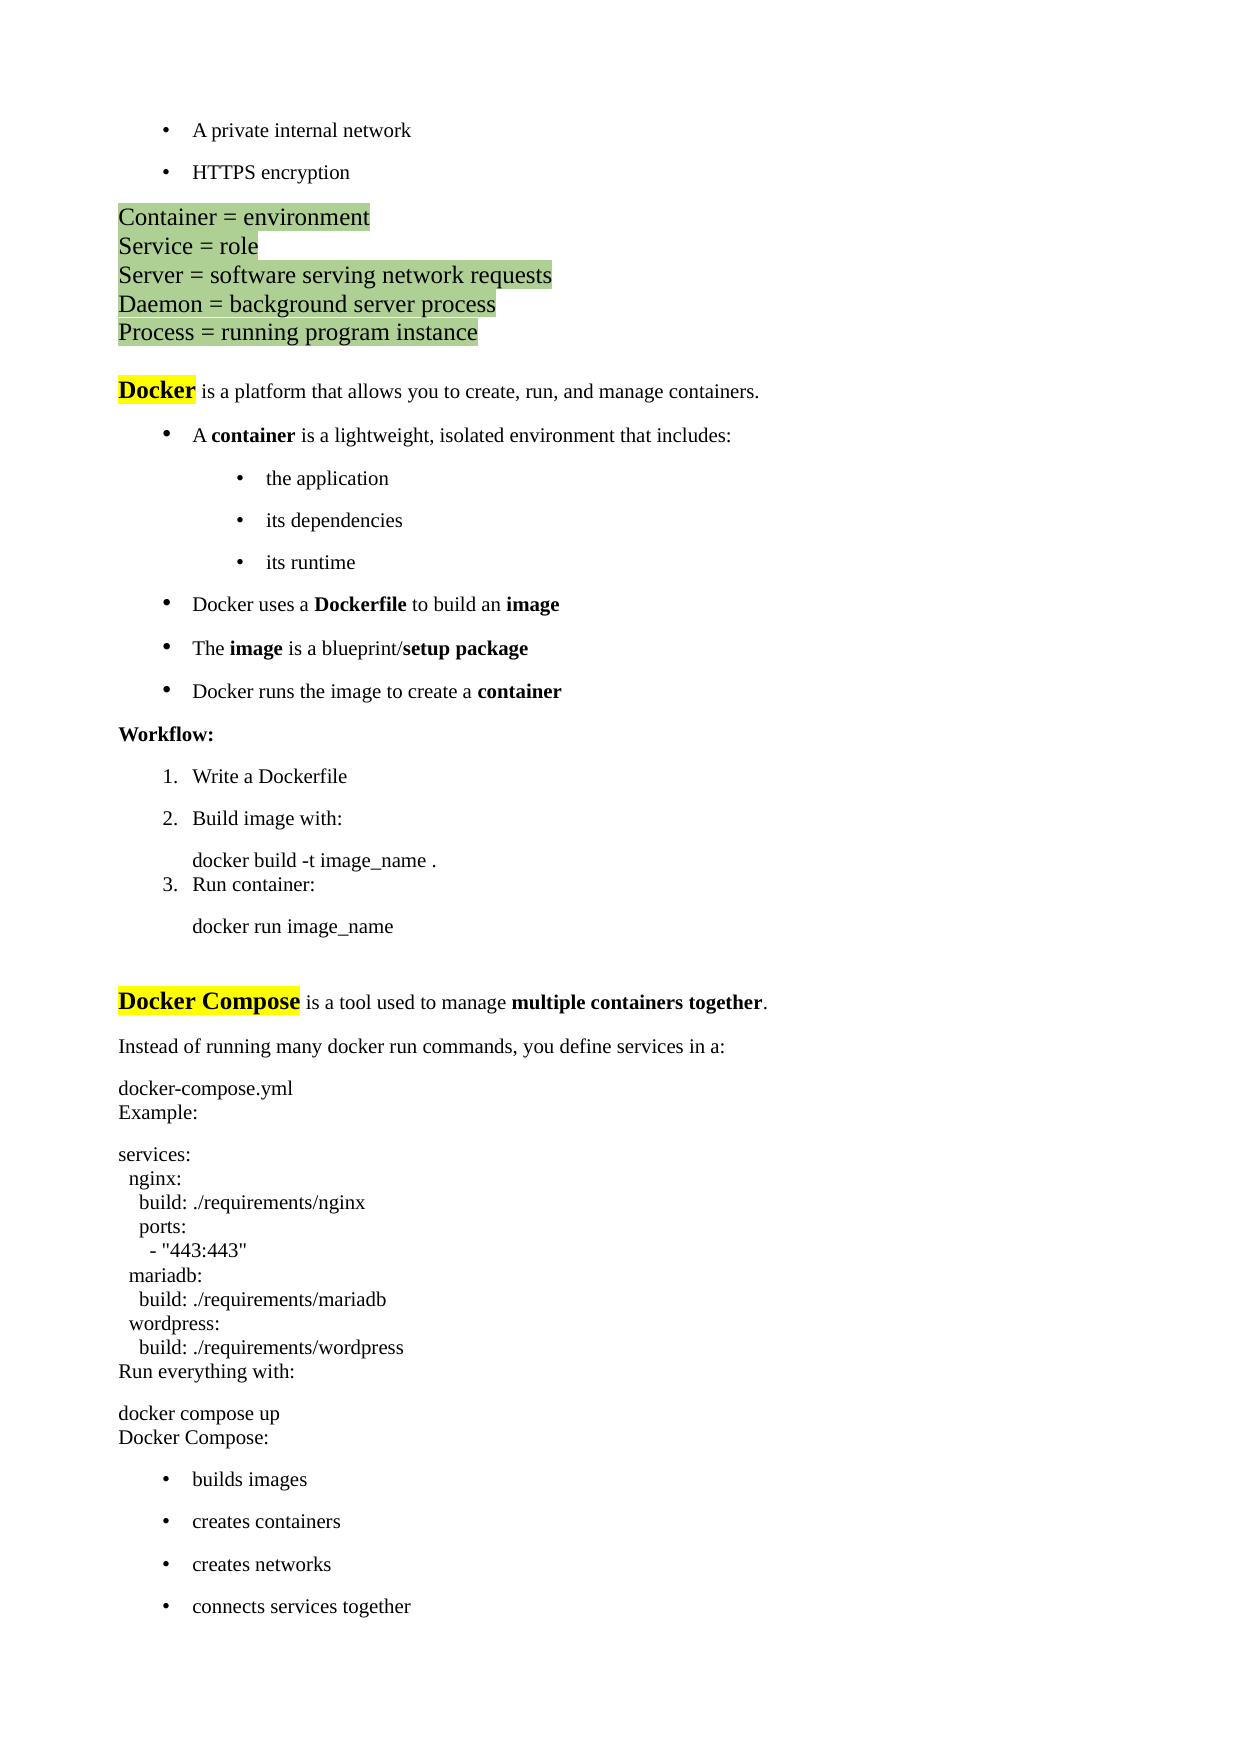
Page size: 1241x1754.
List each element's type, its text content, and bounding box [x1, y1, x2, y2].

list Docker runs the image to create a container [162, 678, 1122, 703]
list Docker uses a Dockerfile to build an image [162, 592, 1122, 617]
text Docker Compose is a tool used to manage multiple containers together. [118, 986, 1122, 1015]
list Run container: [162, 872, 1122, 896]
list A private internal network [162, 118, 1122, 142]
text wordpress: [118, 1311, 1122, 1335]
text Run everything with: [118, 1359, 1122, 1383]
text services: [118, 1142, 1122, 1166]
list its dependencies [236, 508, 1122, 532]
text mariadb: [118, 1262, 1122, 1287]
list creates containers [162, 1509, 1122, 1533]
list The image is a blueprint/setup package [162, 635, 1122, 660]
list connects services together [162, 1594, 1122, 1618]
text Docker is a platform that allows you to create, run, and manage containers. [118, 375, 1122, 404]
list builds images [162, 1467, 1122, 1491]
text docker-compose.yml [118, 1076, 1122, 1100]
text Docker Compose: [118, 1425, 1122, 1449]
list Build image with: [162, 806, 1122, 830]
text build: ./requirements/mariadb [118, 1287, 1122, 1311]
text Container = environment Service = role Server = software serving network requests Daemon = background server process Process = running program instance [118, 202, 1122, 346]
text docker compose up [118, 1401, 1122, 1425]
text - "443:443" [118, 1238, 1122, 1262]
text build: ./requirements/nginx [118, 1190, 1122, 1214]
list docker run image_name [162, 914, 1122, 938]
list docker build -t image_name . [162, 848, 1122, 872]
list the application [236, 466, 1122, 490]
list creates networks [162, 1552, 1122, 1576]
text ports: [118, 1214, 1122, 1238]
list Write a Dockerfile [162, 764, 1122, 788]
list A container is a lightweight, isolated environment that includes: [162, 423, 1122, 447]
text Instead of running many docker run commands, you define services in a: [118, 1034, 1122, 1058]
list its runtime [236, 550, 1122, 574]
list HTTPS encryption [162, 160, 1122, 184]
text Workflow: [118, 722, 1122, 746]
text build: ./requirements/wordpress [118, 1335, 1122, 1359]
text Example: [118, 1100, 1122, 1124]
text nginx: [118, 1166, 1122, 1190]
